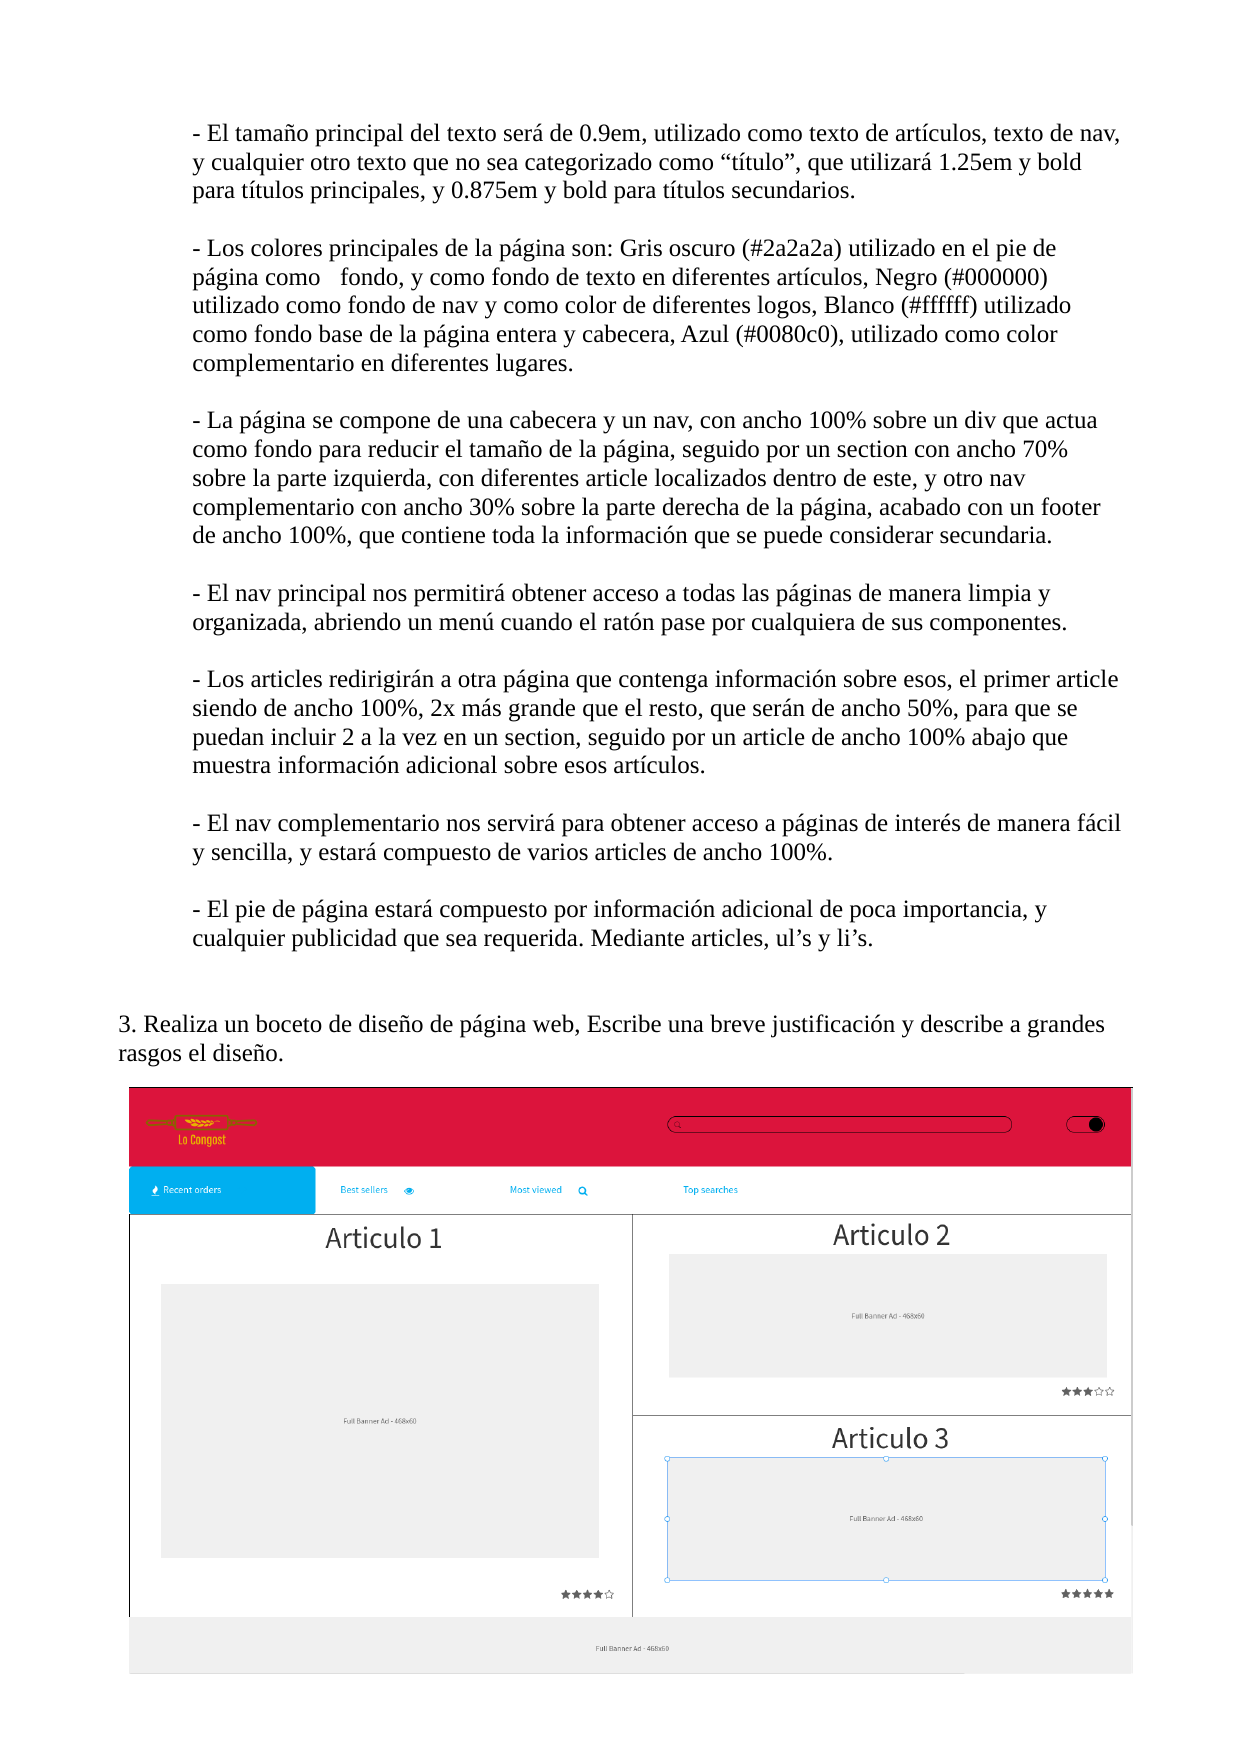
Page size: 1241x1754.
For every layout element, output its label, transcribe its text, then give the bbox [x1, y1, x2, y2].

text - La página se compone de una cabecera y un nav, con ancho 100% sobre un div que actua como fondo para reducir el tamaño de la página, seguido por un section con ancho 70% sobre la parte izquierda, con diferentes article localizados dentro de este, y otro nav complementario con ancho 30% sobre la parte derecha de la página, acabado con un footer de ancho 100%, que contiene toda la información que se puede considerar secundaria. [118, 406, 1122, 549]
text - El nav complementario nos servirá para obtener acceso a páginas de interés de manera fácil y sencilla, y estará compuesto de varios articles de ancho 100%. [118, 808, 1122, 866]
text - El tamaño principal del texto será de 0.9em, utilizado como texto de artículos, texto de nav, y cualquier otro texto que no sea categorizado como “título”, que utilizará 1.25em y bold para títulos principales, y 0.875em y bold para títulos secundarios. [118, 118, 1122, 204]
text - El pie de página estará compuesto por información adicional de poca importancia, y cualquier publicidad que sea requerida. Mediante articles, ul’s y li’s. [118, 894, 1122, 952]
text - El nav principal nos permitirá obtener acceso a todas las páginas de manera limpia y organizada, abriendo un menú cuando el ratón pase por cualquiera de sus componentes. [118, 578, 1122, 636]
text - Los articles redirigirán a otra página que contenga información sobre esos, el primer article siendo de ancho 100%, 2x más grande que el resto, que serán de ancho 50%, para que se puedan incluir 2 a la vez en un section, seguido por un article de ancho 100% abajo que muestra información adicional sobre esos artículos. [118, 664, 1122, 779]
picture [129, 1087, 1133, 1674]
text 3. Realiza un boceto de diseño de página web, Escribe una breve justificación y describe a grandes rasgos el diseño. [118, 1009, 1122, 1067]
text - Los colores principales de la página son: Gris oscuro (#2a2a2a) utilizado en el pie de página como fondo, y como fondo de texto en diferentes artículos, Negro (#000000) utilizado como fondo de nav y como color de diferentes logos, Blanco (#ffffff) utilizado como fondo base de la página entera y cabecera, Azul (#0080c0), utilizado como color complementario en diferentes lugares. [118, 233, 1122, 377]
